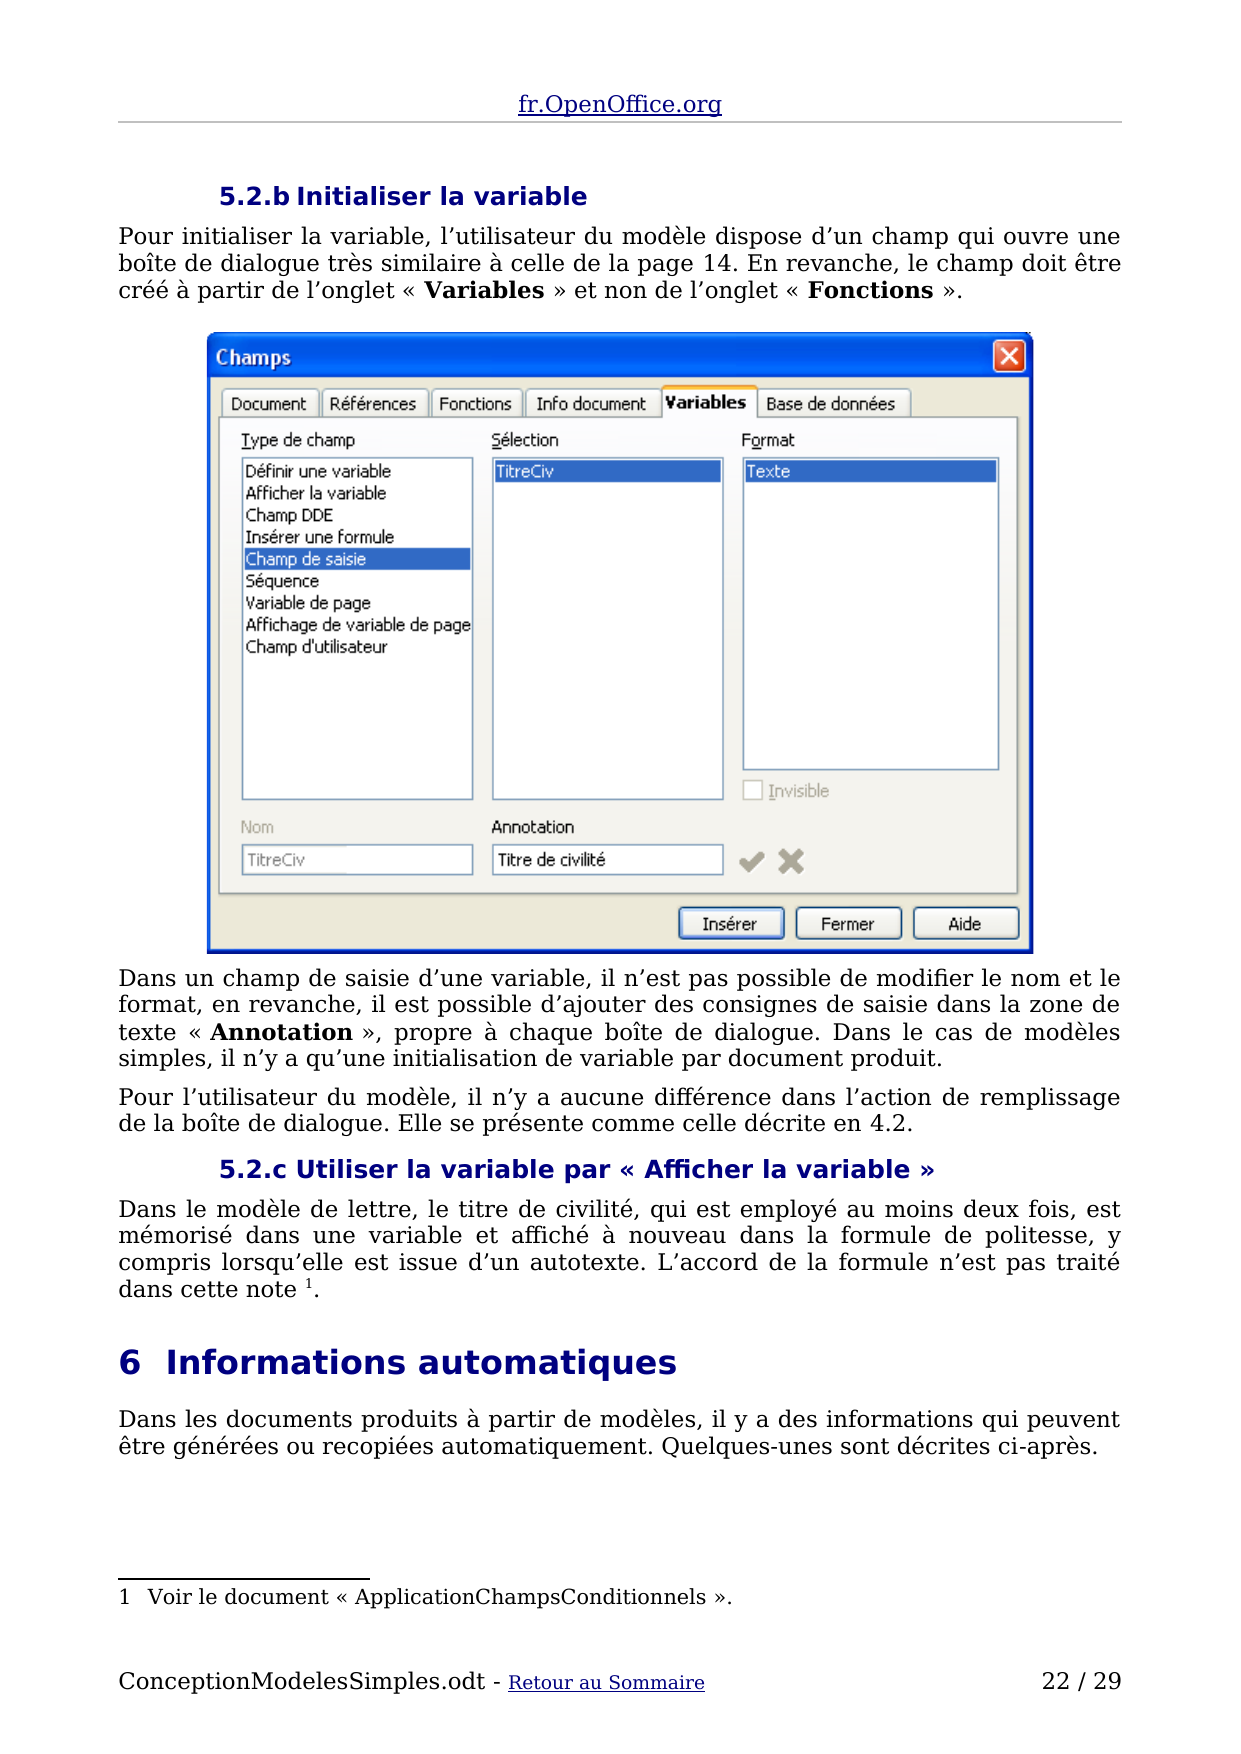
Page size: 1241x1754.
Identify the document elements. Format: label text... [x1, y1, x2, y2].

text Dans un champ de saisie d’une variable, il n’est pas possible de modifier le nom et le format, en revanche, il est possible d’ajouter des consignes de saisie dans la zone de texte « Annotation », propre à chaque boîte de dialogue. Dans le cas de modèles simples, il n’y a qu’une initialisation de variable par document produit. [118, 965, 1122, 1072]
text Pour l’utilisateur du modèle, il n’y a aucune différence dans l’action de remplissage de la boîte de dialogue. Elle se présente comme celle décrite en 4.2. [118, 1084, 1122, 1137]
text Dans les documents produits à partir de modèles, il y a des informations qui peuvent être générées ou recopiées automatiquement. Quelques-unes sont décrites ci‑après. [118, 1406, 1122, 1459]
text Dans le modèle de lettre, le titre de civilité, qui est employé au moins deux fois, est mémorisé dans une variable et affiché à nouveau dans la formule de politesse, y compris lorsqu’elle est issue d’un autotexte. L’accord de la formule n’est pas traité dans cette note . [118, 1196, 1122, 1302]
subtitle Utiliser la variable par « Afficher la variable » [218, 1155, 1122, 1184]
text Pour initialiser la variable, l’utilisateur du modèle dispose d’un champ qui ouvre une boîte de dialogue très similaire à celle de la page 13. En revanche, le champ doit être créé à partir de l’onglet « Variables » et non de l’onglet « Fonctions ». [118, 223, 1122, 303]
picture [206, 332, 1034, 954]
subtitle Informations automatiques [118, 1344, 1122, 1383]
text Voir le document « ApplicationChampsConditionnels ». [118, 1585, 1122, 1609]
subtitle Initialiser la variable [218, 182, 1122, 211]
